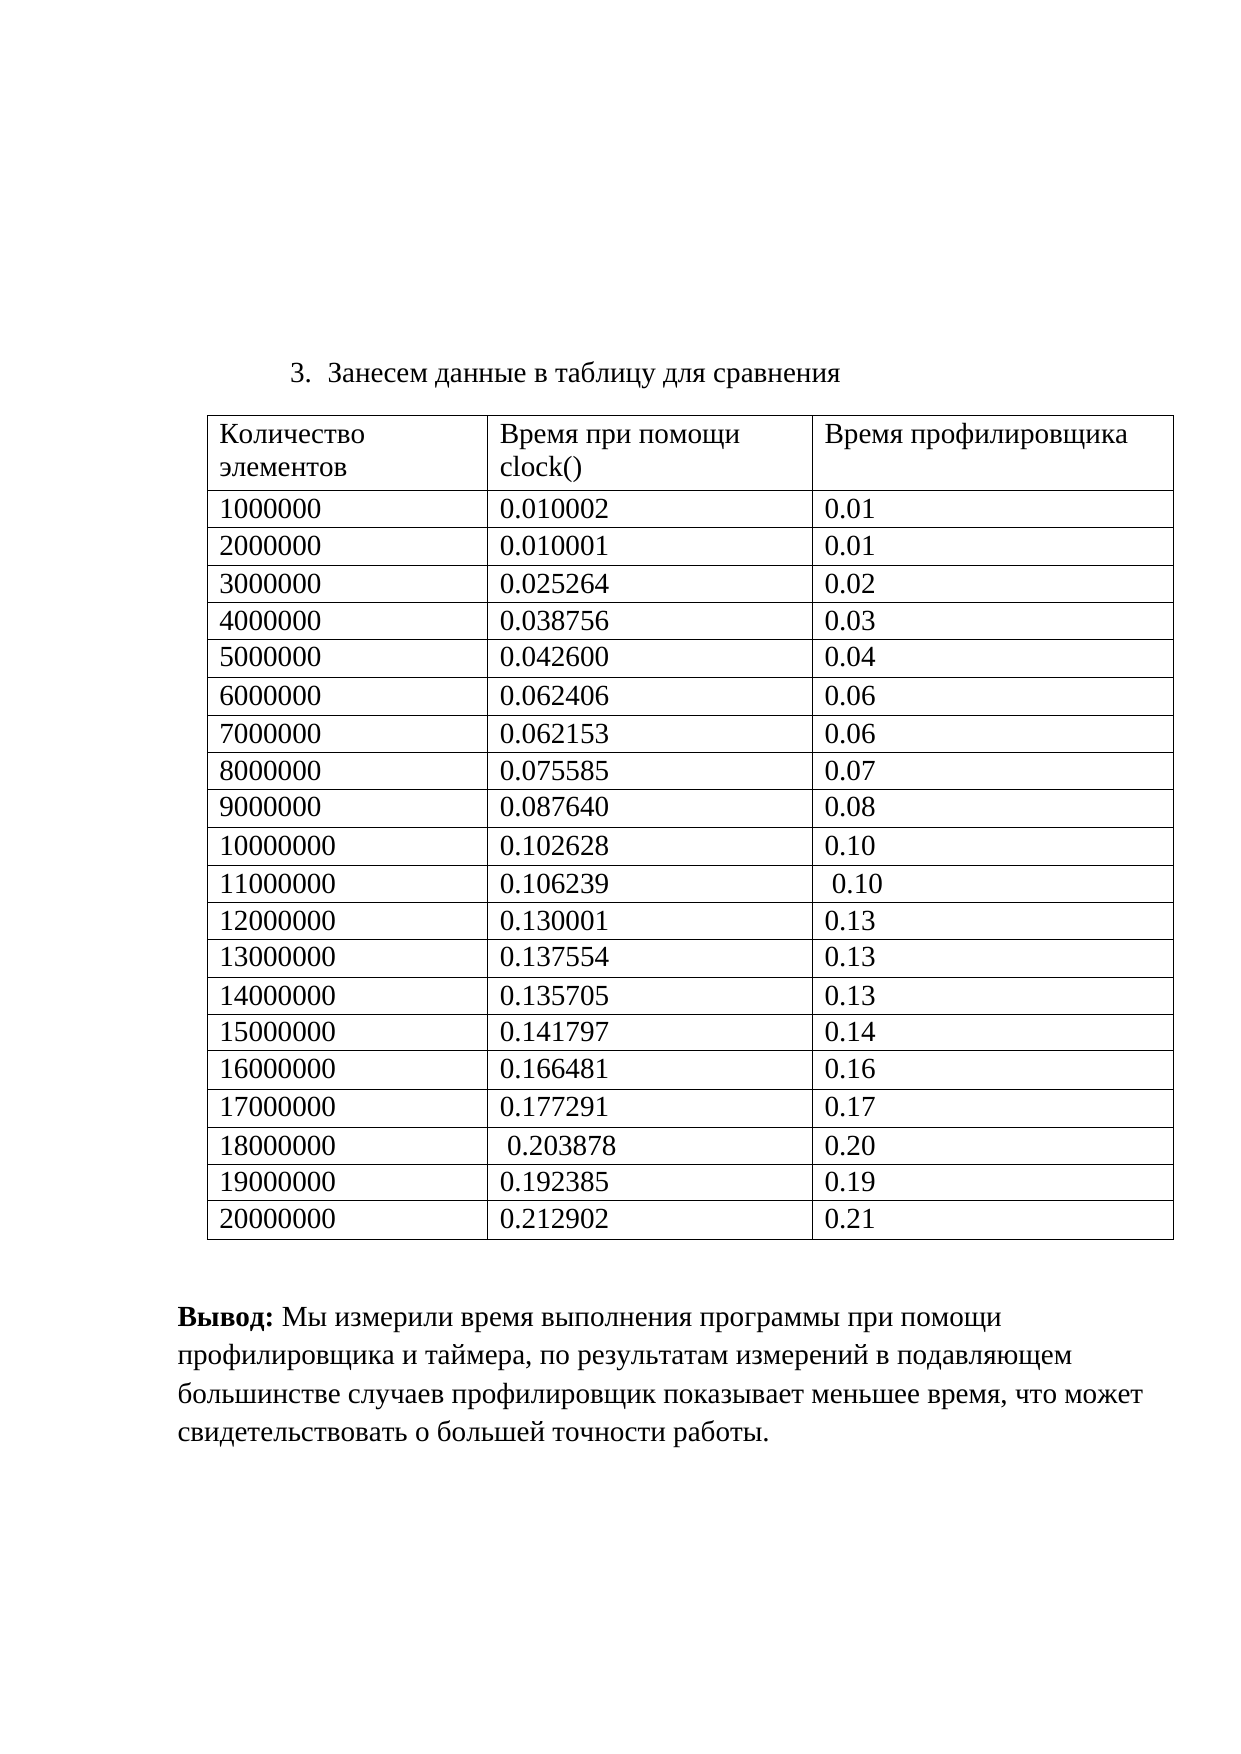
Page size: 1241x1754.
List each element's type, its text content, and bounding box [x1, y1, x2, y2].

table_cell 19000000 [208, 1165, 487, 1200]
table_header Время профилировщика [813, 416, 1173, 490]
table_cell 0.01 [813, 491, 1173, 527]
table_cell 4000000 [208, 603, 487, 638]
table_cell 0.06 [813, 716, 1173, 752]
table_cell 8000000 [208, 753, 487, 788]
table_cell 17000000 [208, 1090, 487, 1127]
table_cell 13000000 [208, 940, 487, 977]
table_cell 0.20 [813, 1128, 1173, 1163]
table_cell 2000000 [208, 528, 487, 565]
table_cell 0.135705 [488, 978, 812, 1013]
text Вывод: Мы измерили время выполнения программы при помощи профилировщика и таймера, по результатам измерений в подавляющем большинстве случаев профилировщик показывает меньшее время, что может свидетельствовать о большей точности работы. [177, 1299, 1152, 1448]
table_cell 0.01 [813, 528, 1173, 565]
table_cell 0.102628 [488, 828, 812, 865]
table_cell 10000000 [208, 828, 487, 865]
table_cell 7000000 [208, 716, 487, 752]
table_cell 20000000 [208, 1201, 487, 1238]
table_cell 15000000 [208, 1015, 487, 1050]
table_cell 0.10 [813, 866, 1173, 902]
table_cell 0.16 [813, 1051, 1173, 1088]
table_cell 0.13 [813, 978, 1173, 1013]
table_cell 3000000 [208, 566, 487, 602]
table_cell 14000000 [208, 978, 487, 1013]
table_cell 0.141797 [488, 1015, 812, 1050]
table_cell 0.14 [813, 1015, 1173, 1050]
table_cell 0.13 [813, 940, 1173, 977]
table_cell 0.17 [813, 1090, 1173, 1127]
table_cell 0.10 [813, 828, 1173, 865]
table_cell 0.038756 [488, 603, 812, 638]
table_cell 0.106239 [488, 866, 812, 902]
table_cell 0.025264 [488, 566, 812, 602]
table_cell 1000000 [208, 491, 487, 527]
table_cell 6000000 [208, 678, 487, 715]
table_cell 12000000 [208, 903, 487, 938]
table_cell 0.02 [813, 566, 1173, 602]
table_cell 0.07 [813, 753, 1173, 788]
table_cell 11000000 [208, 866, 487, 902]
table_cell 0.04 [813, 640, 1173, 677]
table_cell 0.042600 [488, 640, 812, 677]
table_cell 0.212902 [488, 1201, 812, 1238]
table_cell 9000000 [208, 790, 487, 827]
table_cell 0.203878 [488, 1128, 812, 1163]
table_cell 5000000 [208, 640, 487, 677]
table_cell 0.010002 [488, 491, 812, 527]
table_cell 0.010001 [488, 528, 812, 565]
table_cell 0.166481 [488, 1051, 812, 1088]
table_cell 0.062406 [488, 678, 812, 715]
table_cell 0.06 [813, 678, 1173, 715]
table_cell 16000000 [208, 1051, 487, 1088]
table_cell 0.137554 [488, 940, 812, 977]
table_header Время при помощи clock() [488, 416, 812, 490]
table_cell 0.075585 [488, 753, 812, 788]
table_cell 18000000 [208, 1128, 487, 1163]
table_cell 0.177291 [488, 1090, 812, 1127]
table_cell 0.21 [813, 1201, 1173, 1238]
table_cell 0.08 [813, 790, 1173, 827]
table_cell 0.13 [813, 903, 1173, 938]
table_cell 0.03 [813, 603, 1173, 638]
table_cell 0.19 [813, 1165, 1173, 1200]
table_header Количество элементов [208, 416, 487, 490]
list Занесем данные в таблицу для сравнения [290, 356, 1152, 389]
table_cell 0.130001 [488, 903, 812, 938]
table_cell 0.192385 [488, 1165, 812, 1200]
table_cell 0.087640 [488, 790, 812, 827]
table_cell 0.062153 [488, 716, 812, 752]
